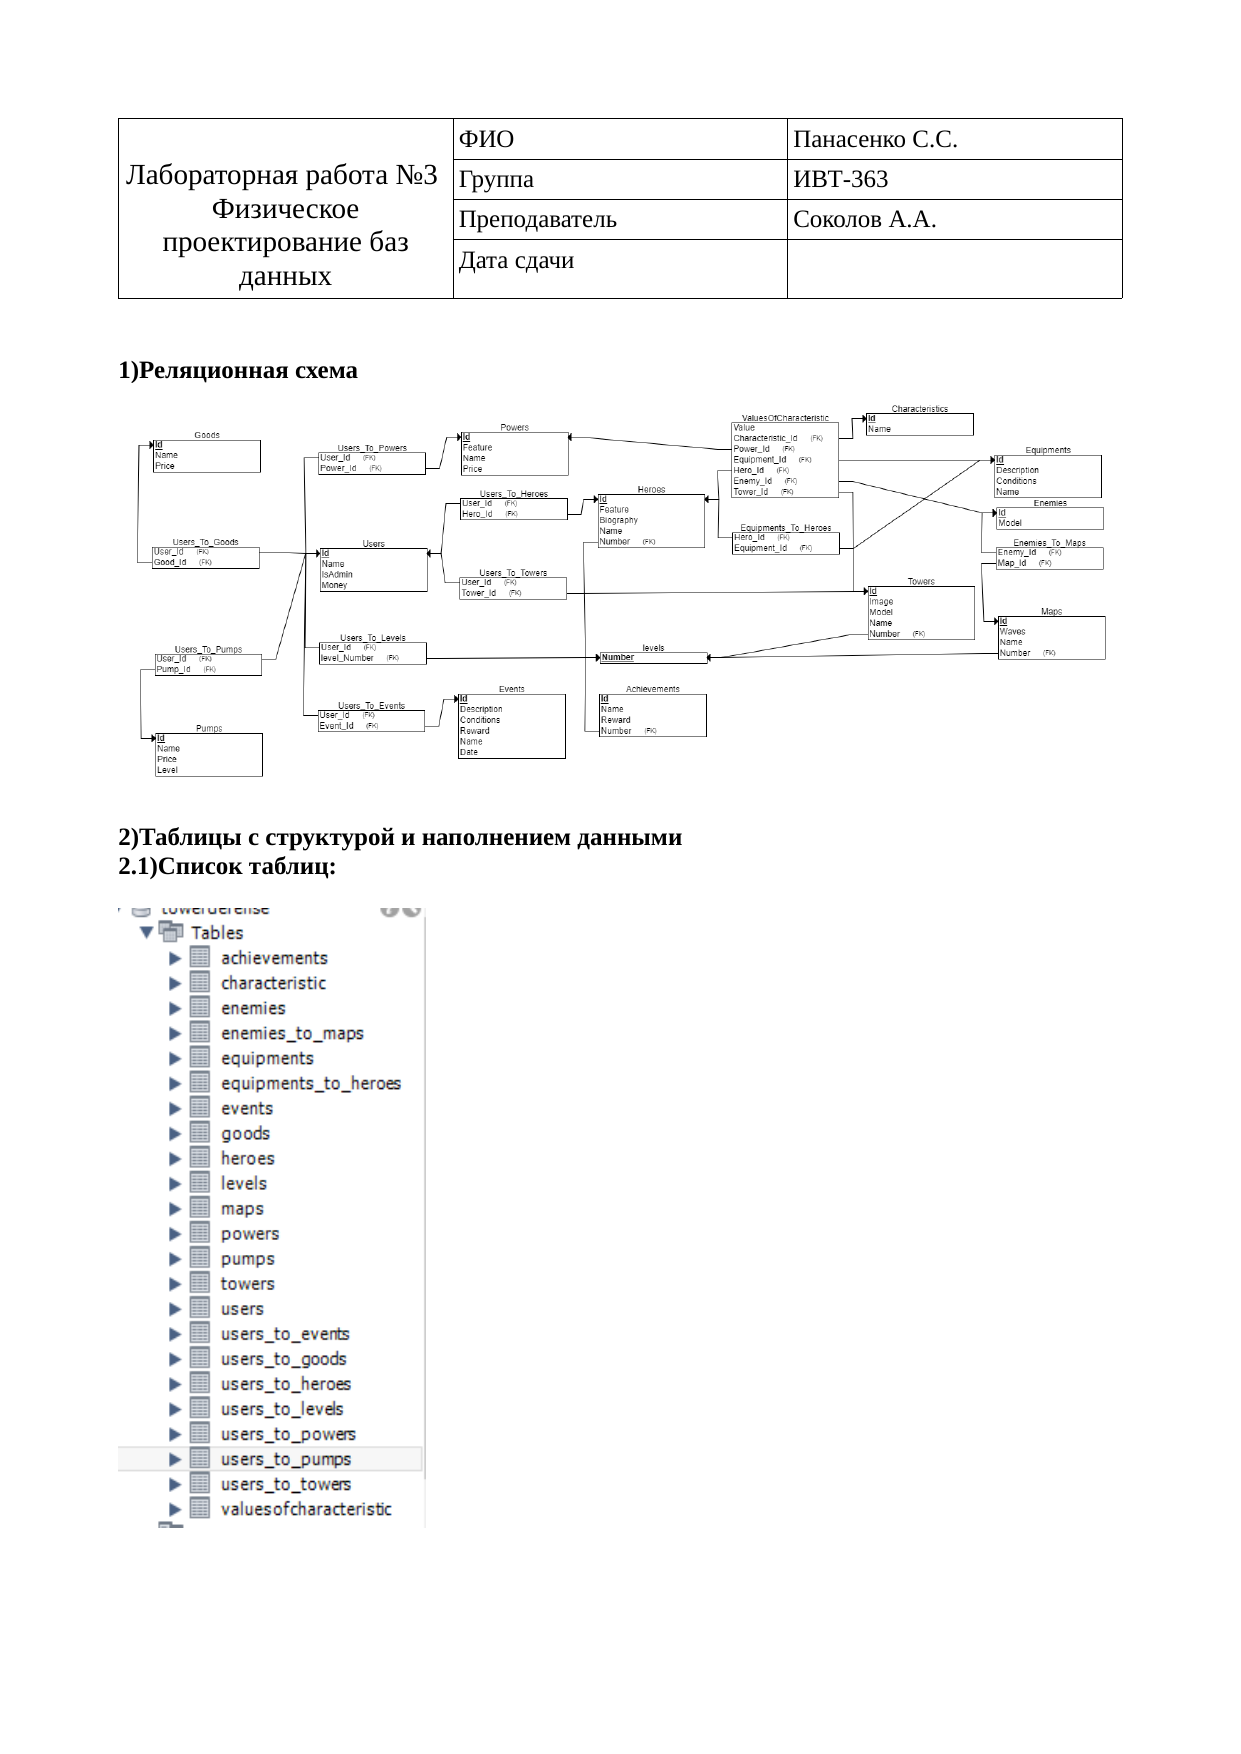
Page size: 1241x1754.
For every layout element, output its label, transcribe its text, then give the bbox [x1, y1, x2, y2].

table_cell ИВТ-363 [788, 160, 1122, 199]
text 1)Реляционная схема [118, 355, 1122, 383]
table_cell [788, 240, 1122, 297]
table_cell Соколов A.A. [788, 200, 1122, 239]
picture [118, 908, 426, 1528]
table_cell Преподаватель [454, 200, 787, 239]
table_cell Дата сдачи [454, 240, 787, 297]
text 2)Таблицы с структурой и наполнением данными [118, 794, 1122, 851]
table_cell Группа [454, 160, 787, 199]
picture [118, 383, 1123, 794]
table_header ФИО [454, 119, 787, 158]
table_header Лабораторная работа №3 Физическое проектирование баз данных [119, 119, 453, 297]
text 2.1)Список таблиц: [118, 851, 1122, 880]
table_header Панасенко С.С. [788, 119, 1122, 158]
